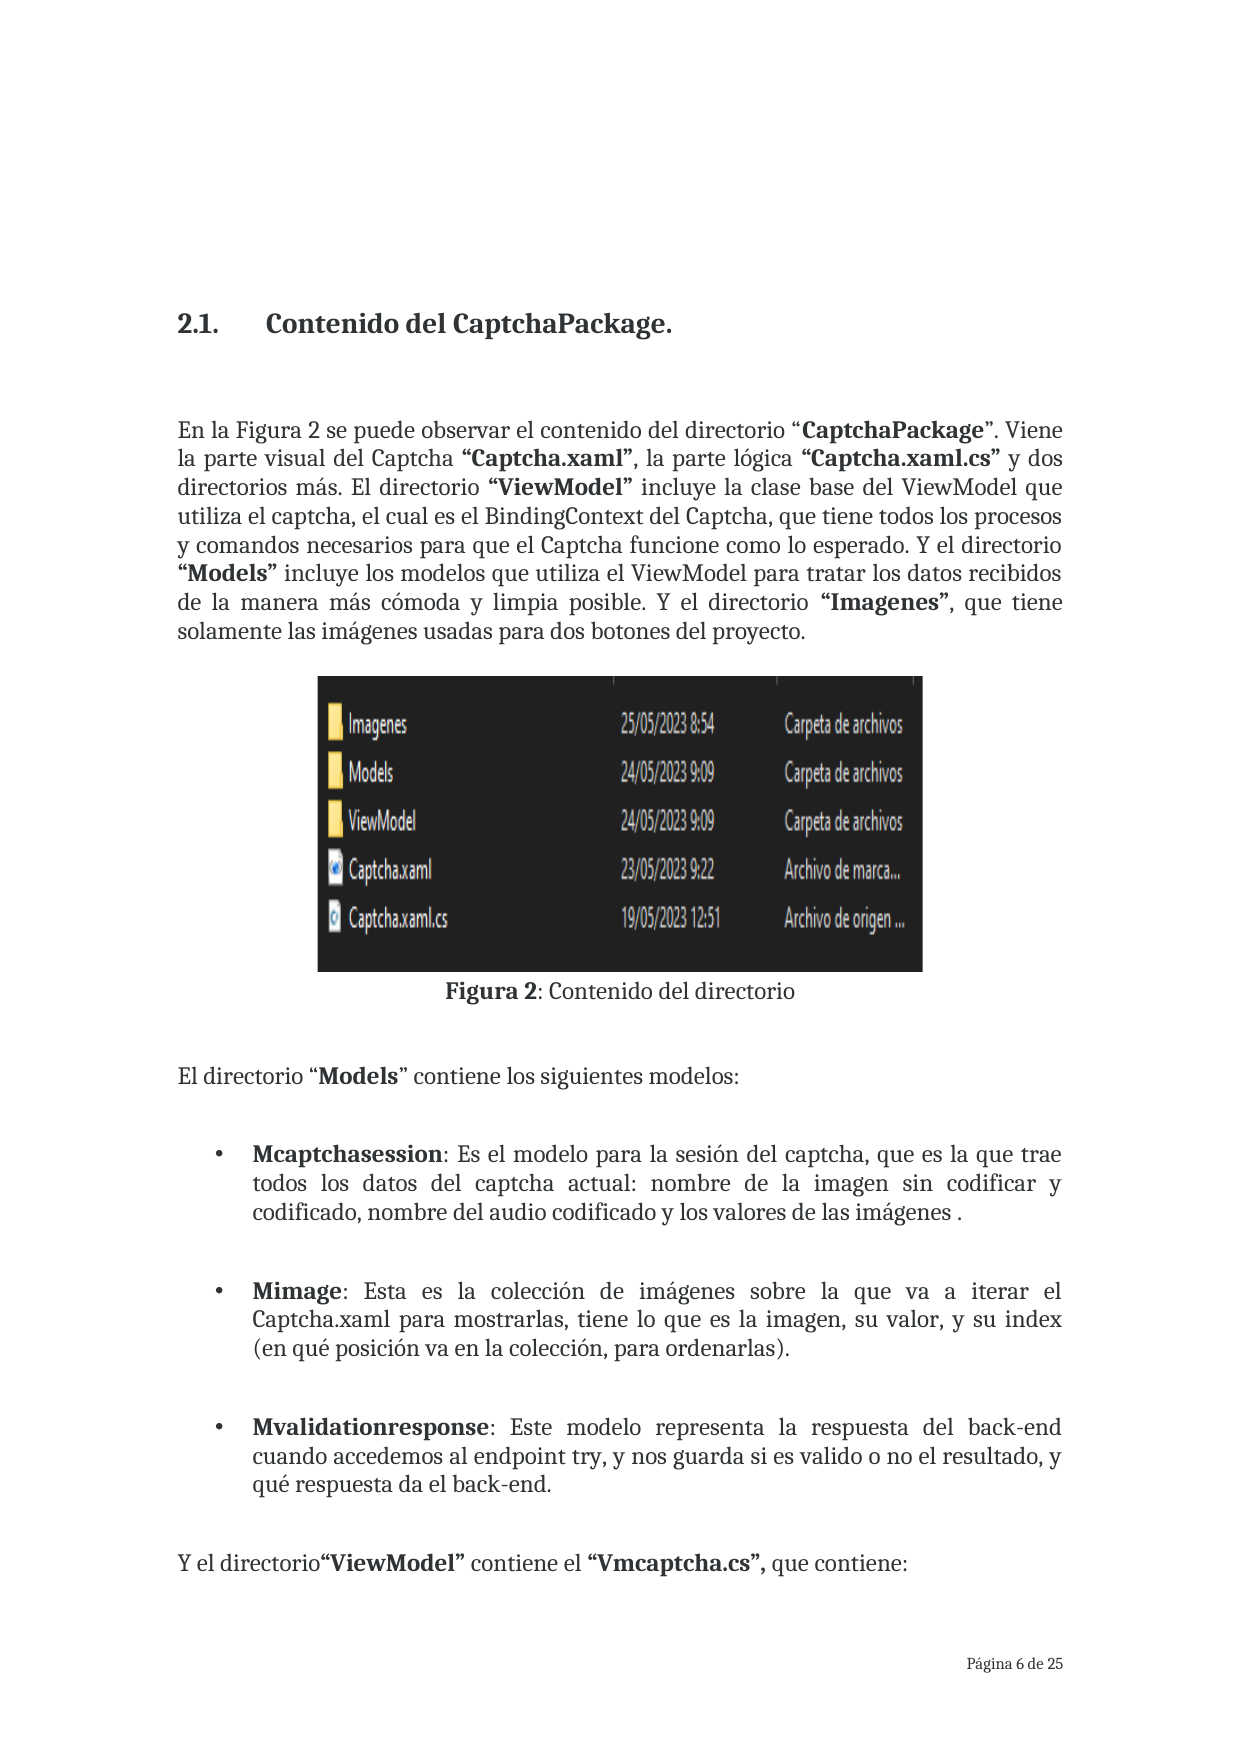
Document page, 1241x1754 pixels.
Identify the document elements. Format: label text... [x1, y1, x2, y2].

list Mvalidationresponse: Este modelo representa la respuesta del back-end cuando accedemos al endpoint try, y nos guarda si es valido o no el resultado, y qué respuesta da el back-end. [215, 1413, 1063, 1499]
text En la Figura 2 se puede observar el contenido del directorio “CaptchaPackage”. Viene la parte visual del Captcha “Captcha.xaml”, la parte lógica “Captcha.xaml.cs” y dos directorios más. El directorio “ViewModel” incluye la clase base del ViewModel que utiliza el captcha, el cual es el BindingContext del Captcha, que tiene todos los procesos y comandos necesarios para que el Captcha funcione como lo esperado. Y el directorio “Models” incluye los modelos que utiliza el ViewModel para tratar los datos recibidos de la manera más cómoda y limpia posible. Y el directorio “Imagenes”, que tiene solamente las imágenes usadas para dos botones del proyecto. [177, 416, 1063, 646]
text Y el directorio“ViewModel” contiene el “Vmcaptcha.cs”, que contiene: [177, 1549, 1063, 1578]
subtitle Contenido del CaptchaPackage. [177, 307, 1063, 341]
list Mcaptchasession: Es el modelo para la sesión del captcha, que es la que trae todos los datos del captcha actual: nombre de la imagen sin codificar y codificado, nombre del audio codificado y los valores de las imágenes . [215, 1140, 1063, 1227]
table_header Figura 2: Contenido del directorio [177, 671, 1063, 1037]
list Mimage: Esta es la colección de imágenes sobre la que va a iterar el Captcha.xaml para mostrarlas, tiene lo que es la imagen, su valor, y su index (en qué posición va en la colección, para ordenarlas). [215, 1277, 1063, 1363]
picture [317, 676, 923, 972]
text El directorio “Models” contiene los siguientes modelos: [177, 1062, 1063, 1090]
